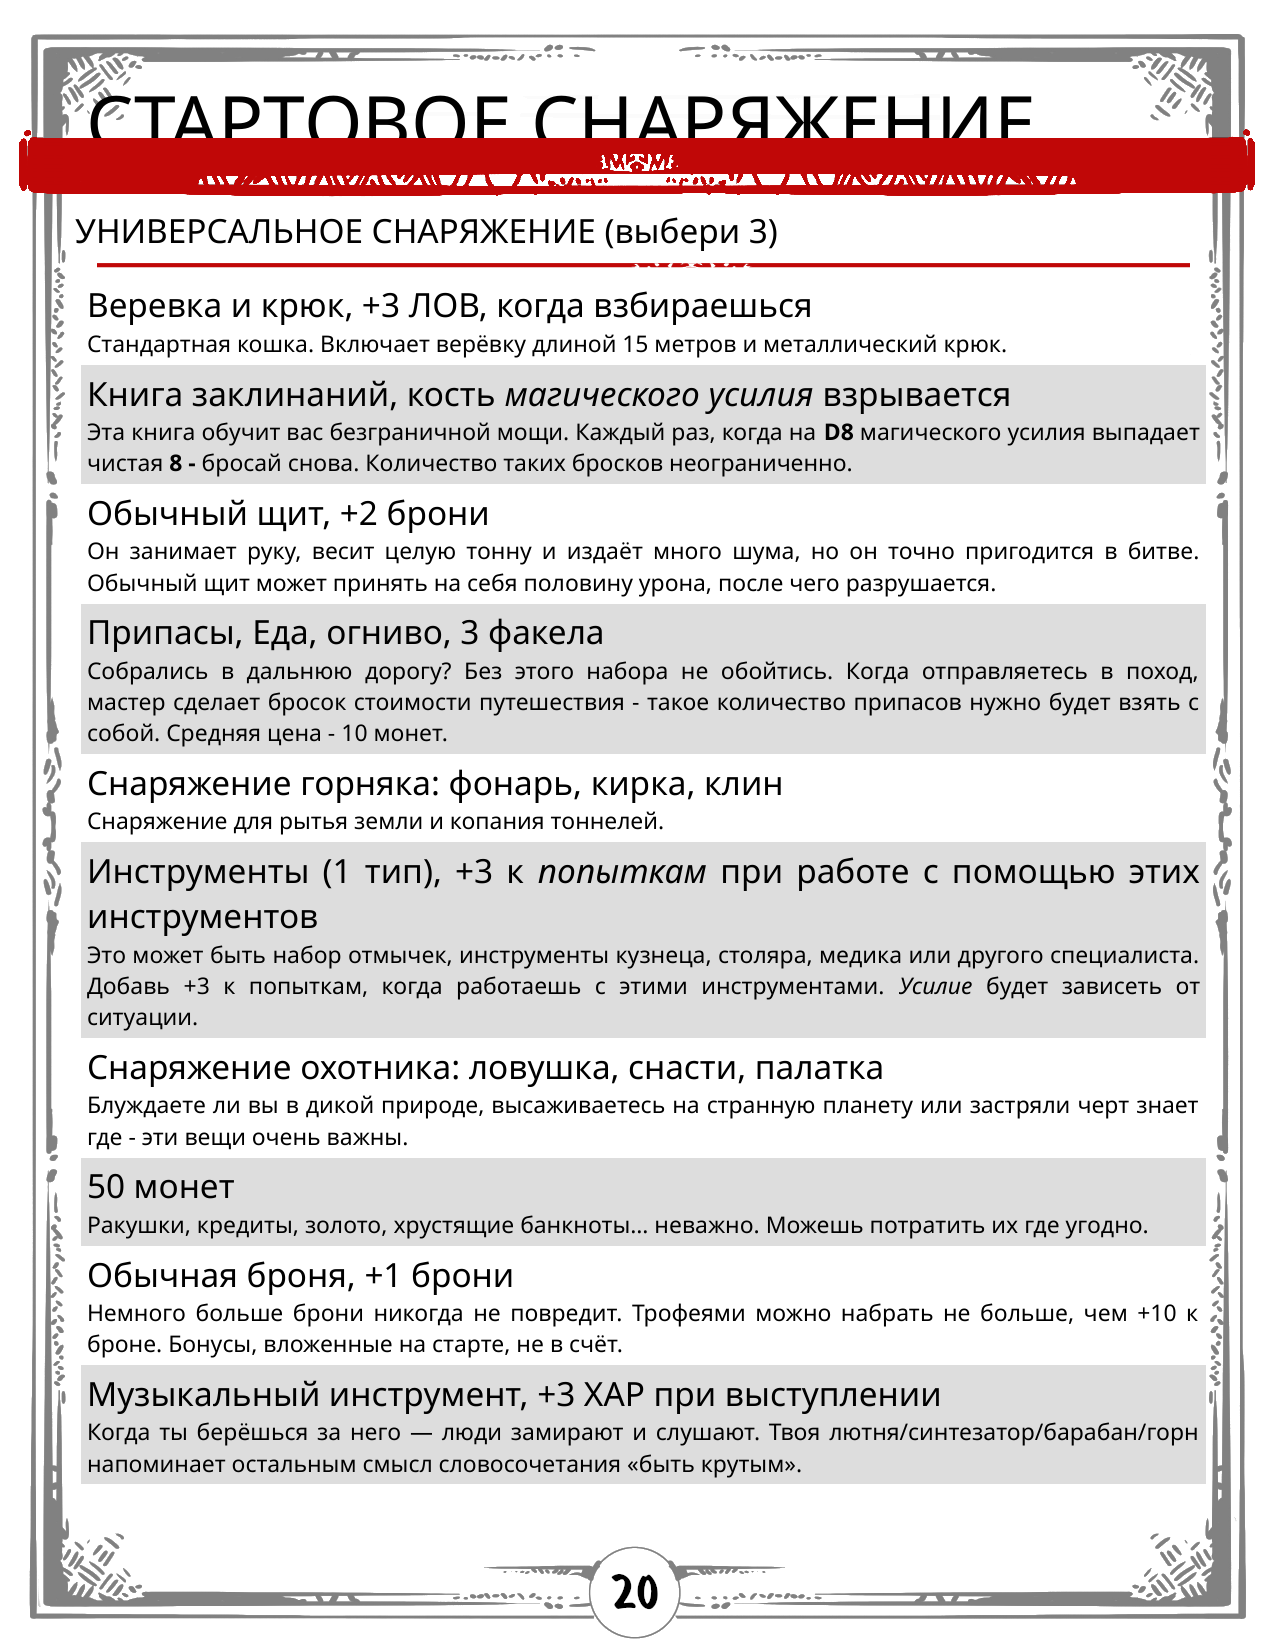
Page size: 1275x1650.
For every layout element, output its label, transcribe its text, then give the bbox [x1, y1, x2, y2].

table_cell Книга заклинаний, кость магического усилия взрывается Эта книга обучит вас безграничной мощи. Каждый раз, когда на D8 магического усилия выпадает чистая 8 - бросай снова. Количество таких бросков неограниченно. [81, 365, 1206, 484]
table_cell Музыкальный инструмент, +3 ХАР при выступлении Когда ты берёшься за него — люди замирают и слушают. Твоя лютня/синтезатор/барабан/горн напоминает остальным смысл словосочетания «быть крутым». [81, 1365, 1206, 1484]
table_cell 50 монет Ракушки, кредиты, золото, хрустящие банкноты… неважно. Можешь потратить их где угодно. [81, 1158, 1206, 1246]
picture [0, 6, 1275, 1647]
table_cell Обычный щит, +2 брони Он занимает руку, весит целую тонну и издаёт много шума, но он точно пригодится в битве. Обычный щит может принять на себя половину урона, после чего разрушается. [81, 484, 1206, 603]
table_cell Снаряжение охотника: ловушка, снасти, палатка Блуждаете ли вы в дикой природе, высаживаетесь на странную планету или застряли черт знает где - эти вещи очень важны. [81, 1038, 1206, 1158]
table_cell Снаряжение горняка: фонарь, кирка, клин Снаряжение для рытья земли и копания тоннелей. [81, 754, 1206, 842]
table_cell Инструменты (1 тип), +3 к попыткам при работе с помощью этих инструментов Это может быть набор отмычек, инструменты кузнеца, столяра, медика или другого специалиста. Добавь +3 к попыткам, когда работаешь с этими инструментами. Усилие будет зависеть от ситуации. [81, 842, 1206, 1038]
table_cell Веревка и крюк, +3 ЛОВ, когда взбираешься Стандартная кошка. Включает верёвку длиной 15 метров и металлический крюк. [81, 277, 1206, 365]
table_cell Припасы, Еда, огниво, 3 факела Собрались в дальнюю дорогу? Без этого набора не обойтись. Когда отправляетесь в поход, мастер сделает бросок стоимости путешествия - такое количество припасов нужно будет взять с собой. Средняя цена - 10 монет. [81, 604, 1206, 754]
table_cell Обычная броня, +1 брони Немного больше брони никогда не повредит. Трофеями можно набрать не больше, чем +10 к броне. Бонусы, вложенные на старте, не в счёт. [81, 1246, 1206, 1365]
subtitle УНИВЕРСАЛЬНОЕ СНАРЯЖЕНИЕ (выбери 3) [75, 203, 1275, 253]
table_header [81, 253, 1206, 277]
picture [87, 258, 1200, 271]
